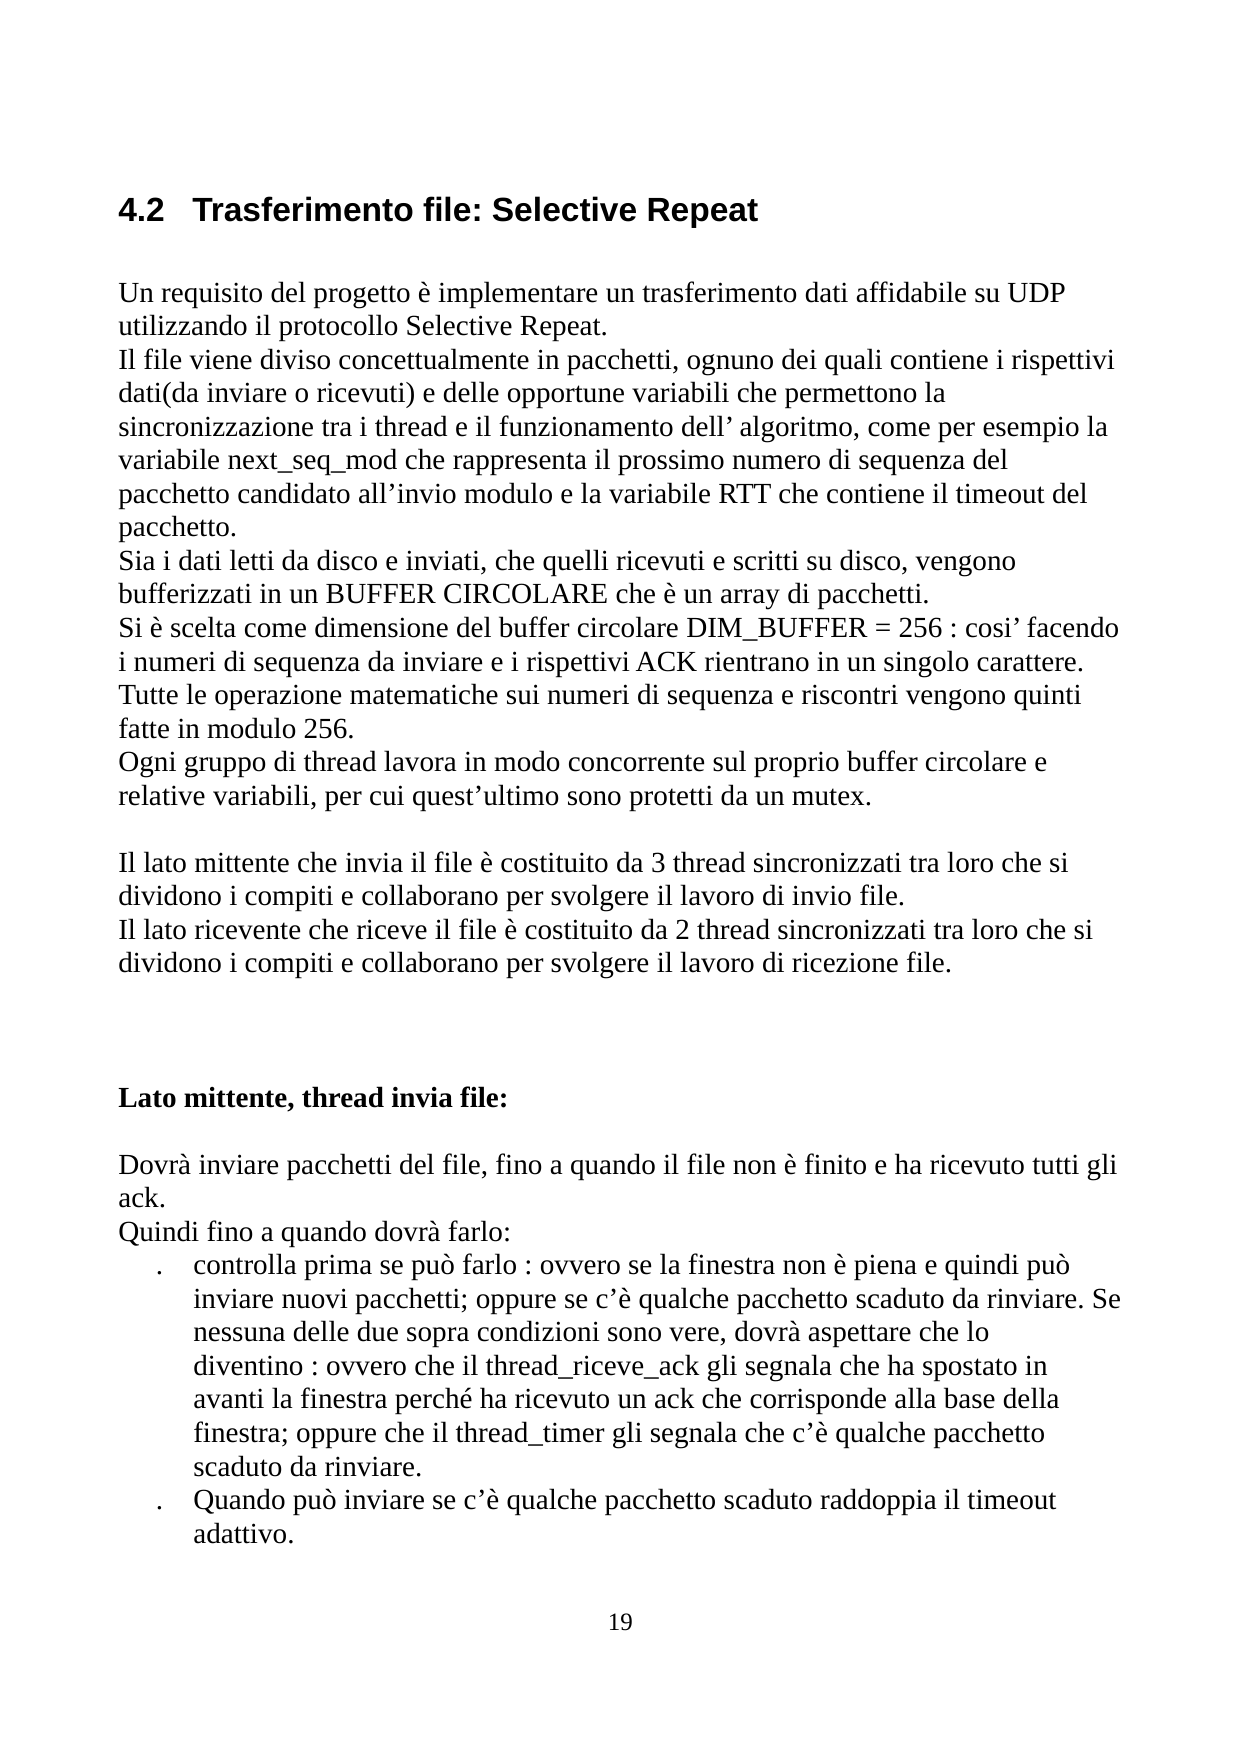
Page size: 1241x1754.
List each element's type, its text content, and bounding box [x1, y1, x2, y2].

text i numeri di sequenza da inviare e i rispettivi ACK rientrano in un singolo carattere. [118, 644, 1122, 677]
list Quando può inviare se c’è qualche pacchetto scaduto raddoppia il timeout adattivo. [156, 1482, 1122, 1549]
text Ogni gruppo di thread lavora in modo concorrente sul proprio buffer circolare e relative variabili, per cui quest’ultimo sono protetti da un mutex. [118, 744, 1122, 811]
text Lato mittente, thread invia file: [118, 1080, 1122, 1113]
text Dovrà inviare pacchetti del file, fino a quando il file non è finito e ha ricevuto tutti gli ack. [118, 1147, 1122, 1214]
text Il lato ricevente che riceve il file è costituito da 2 thread sincronizzati tra loro che si dividono i compiti e collaborano per svolgere il lavoro di ricezione file. [118, 912, 1122, 979]
text Quindi fino a quando dovrà farlo: [118, 1214, 1122, 1247]
list controlla prima se può farlo : ovvero se la finestra non è piena e quindi può inviare nuovi pacchetti; oppure se c’è qualche pacchetto scaduto da rinviare. Se nessuna delle due sopra condizioni sono vere, dovrà aspettare che lo diventino : ovvero che il thread_riceve_ack gli segnala che ha spostato in avanti la finestra perché ha ricevuto un ack che corrisponde alla base della finestra; oppure che il thread_timer gli segnala che c’è qualche pacchetto scaduto da rinviare. [156, 1247, 1122, 1482]
text Un requisito del progetto è implementare un trasferimento dati affidabile su UDP utilizzando il protocollo Selective Repeat. [118, 275, 1122, 342]
text Il lato mittente che invia il file è costituito da 3 thread sincronizzati tra loro che si dividono i compiti e collaborano per svolgere il lavoro di invio file. [118, 845, 1122, 912]
text Tutte le operazione matematiche sui numeri di sequenza e riscontri vengono quinti fatte in modulo 256. [118, 677, 1122, 744]
subtitle 4.2 Trasferimento file: Selective Repeat [118, 190, 1122, 229]
text Il file viene diviso concettualmente in pacchetti, ognuno dei quali contiene i rispettivi dati(da inviare o ricevuti) e delle opportune variabili che permettono la sincronizzazione tra i thread e il funzionamento dell’ algoritmo, come per esempio la variabile next_seq_mod che rappresenta il prossimo numero di sequenza del pacchetto candidato all’invio modulo e la variabile RTT che contiene il timeout del pacchetto. [118, 342, 1122, 543]
text Sia i dati letti da disco e inviati, che quelli ricevuti e scritti su disco, vengono bufferizzati in un BUFFER CIRCOLARE che è un array di pacchetti. [118, 543, 1122, 610]
text Si è scelta come dimensione del buffer circolare DIM_BUFFER = 256 : cosi’ facendo [118, 610, 1122, 644]
